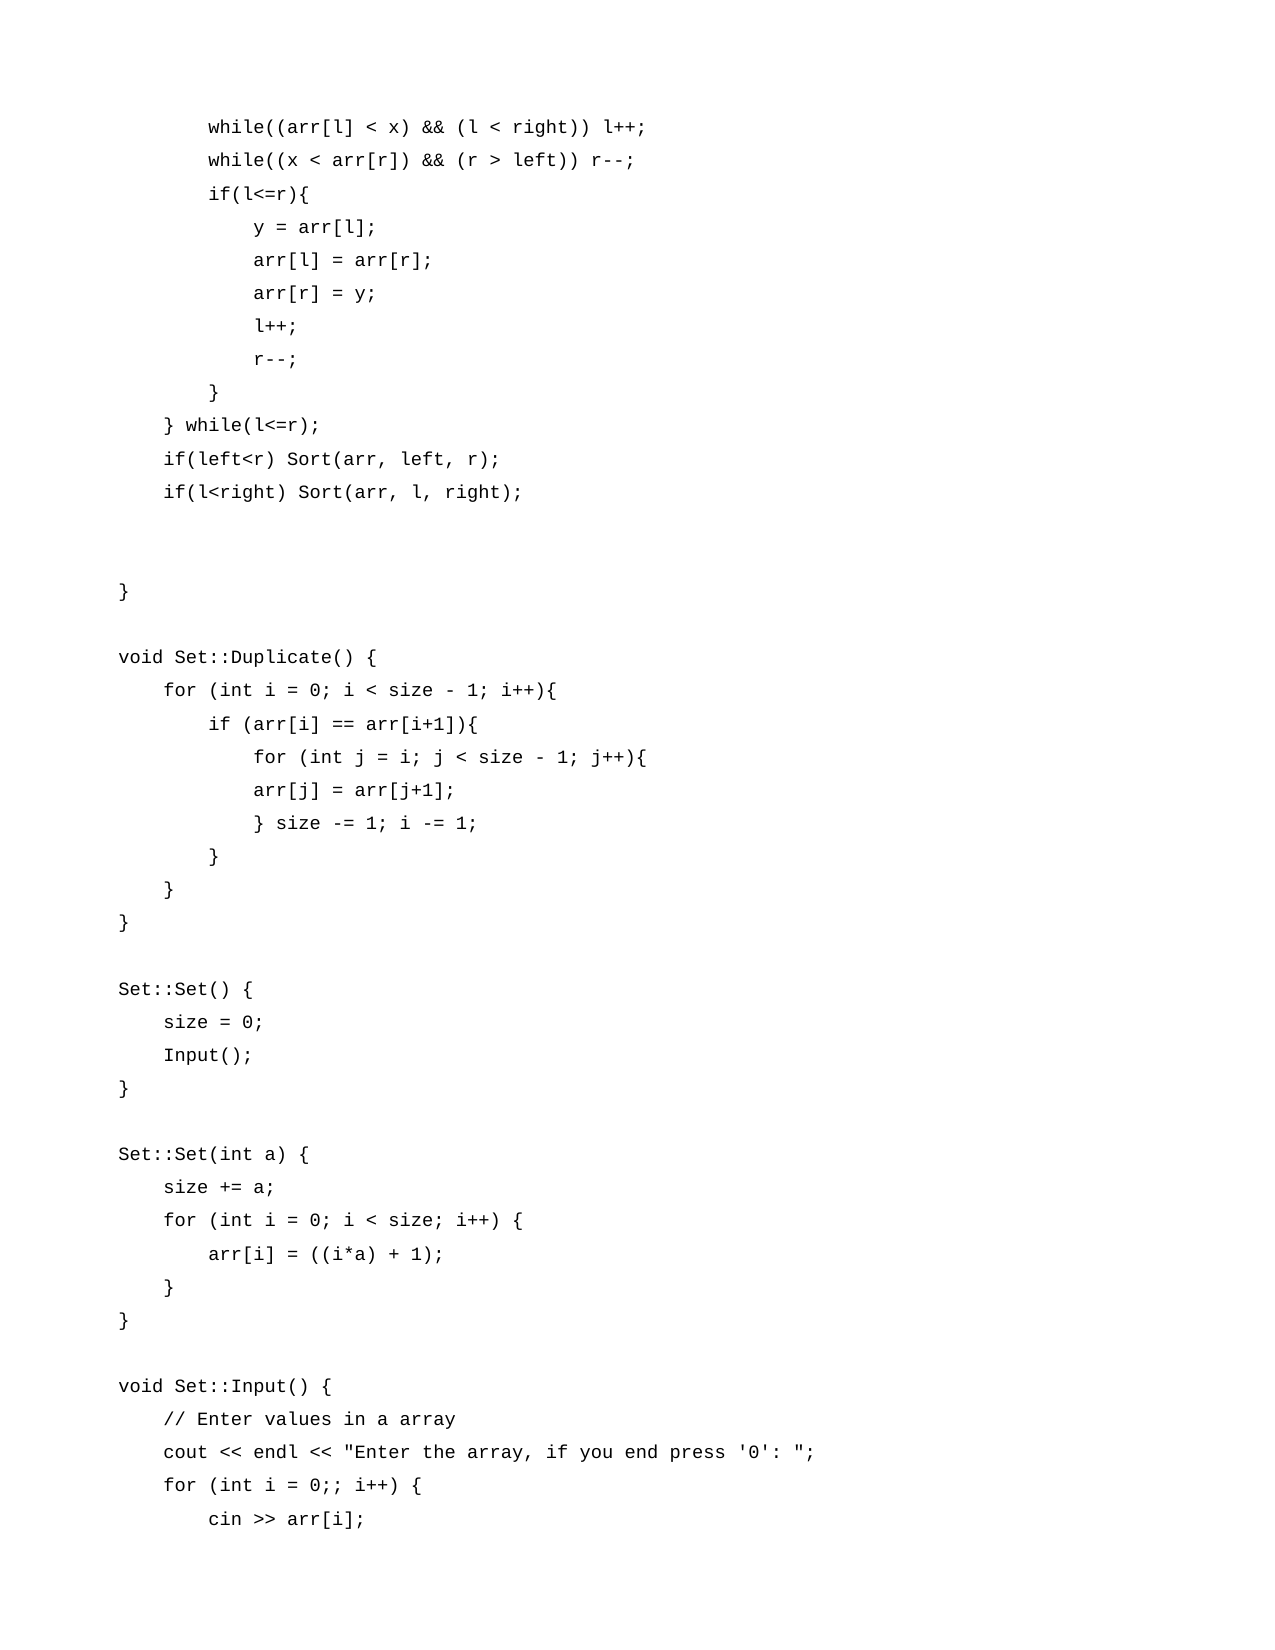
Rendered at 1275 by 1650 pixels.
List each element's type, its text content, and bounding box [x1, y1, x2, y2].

text if(l<right) Sort(arr, l, right); [118, 482, 1157, 504]
text for (int i = 0; i < size; i++) { [118, 1211, 1157, 1232]
text arr[r] = y; [118, 284, 1157, 305]
text Input(); [118, 1046, 1157, 1067]
text size += a; [118, 1178, 1157, 1199]
text void Set::Duplicate() { [118, 648, 1157, 669]
text } [118, 880, 1157, 901]
text if(left<r) Sort(arr, left, r); [118, 449, 1157, 471]
text l++; [118, 317, 1157, 338]
text cin >> arr[i]; [118, 1509, 1157, 1531]
text if (arr[i] == arr[i+1]){ [118, 714, 1157, 736]
text Set::Set() { [118, 979, 1157, 1001]
text arr[i] = ((i*a) + 1); [118, 1244, 1157, 1266]
text } [118, 1311, 1157, 1332]
text size = 0; [118, 1012, 1157, 1034]
text while((arr[l] < x) && (l < right)) l++; [118, 118, 1157, 139]
text arr[j] = arr[j+1]; [118, 781, 1157, 802]
text } [118, 1079, 1157, 1100]
text Set::Set(int a) { [118, 1145, 1157, 1166]
text r--; [118, 350, 1157, 371]
text for (int j = i; j < size - 1; j++){ [118, 747, 1157, 769]
text // Enter values in a array [118, 1410, 1157, 1431]
text } [118, 383, 1157, 404]
text y = arr[l]; [118, 217, 1157, 239]
text cout << endl << "Enter the array, if you end press '0': "; [118, 1443, 1157, 1464]
text arr[l] = arr[r]; [118, 251, 1157, 272]
text while((x < arr[r]) && (r > left)) r--; [118, 151, 1157, 172]
text if(l<=r){ [118, 184, 1157, 206]
text for (int i = 0; i < size - 1; i++){ [118, 681, 1157, 702]
text } [118, 913, 1157, 934]
text for (int i = 0;; i++) { [118, 1476, 1157, 1497]
text void Set::Input() { [118, 1377, 1157, 1398]
text } [118, 1277, 1157, 1299]
text } [118, 847, 1157, 868]
text } while(l<=r); [118, 416, 1157, 437]
text } size -= 1; i -= 1; [118, 814, 1157, 835]
text } [118, 582, 1157, 603]
